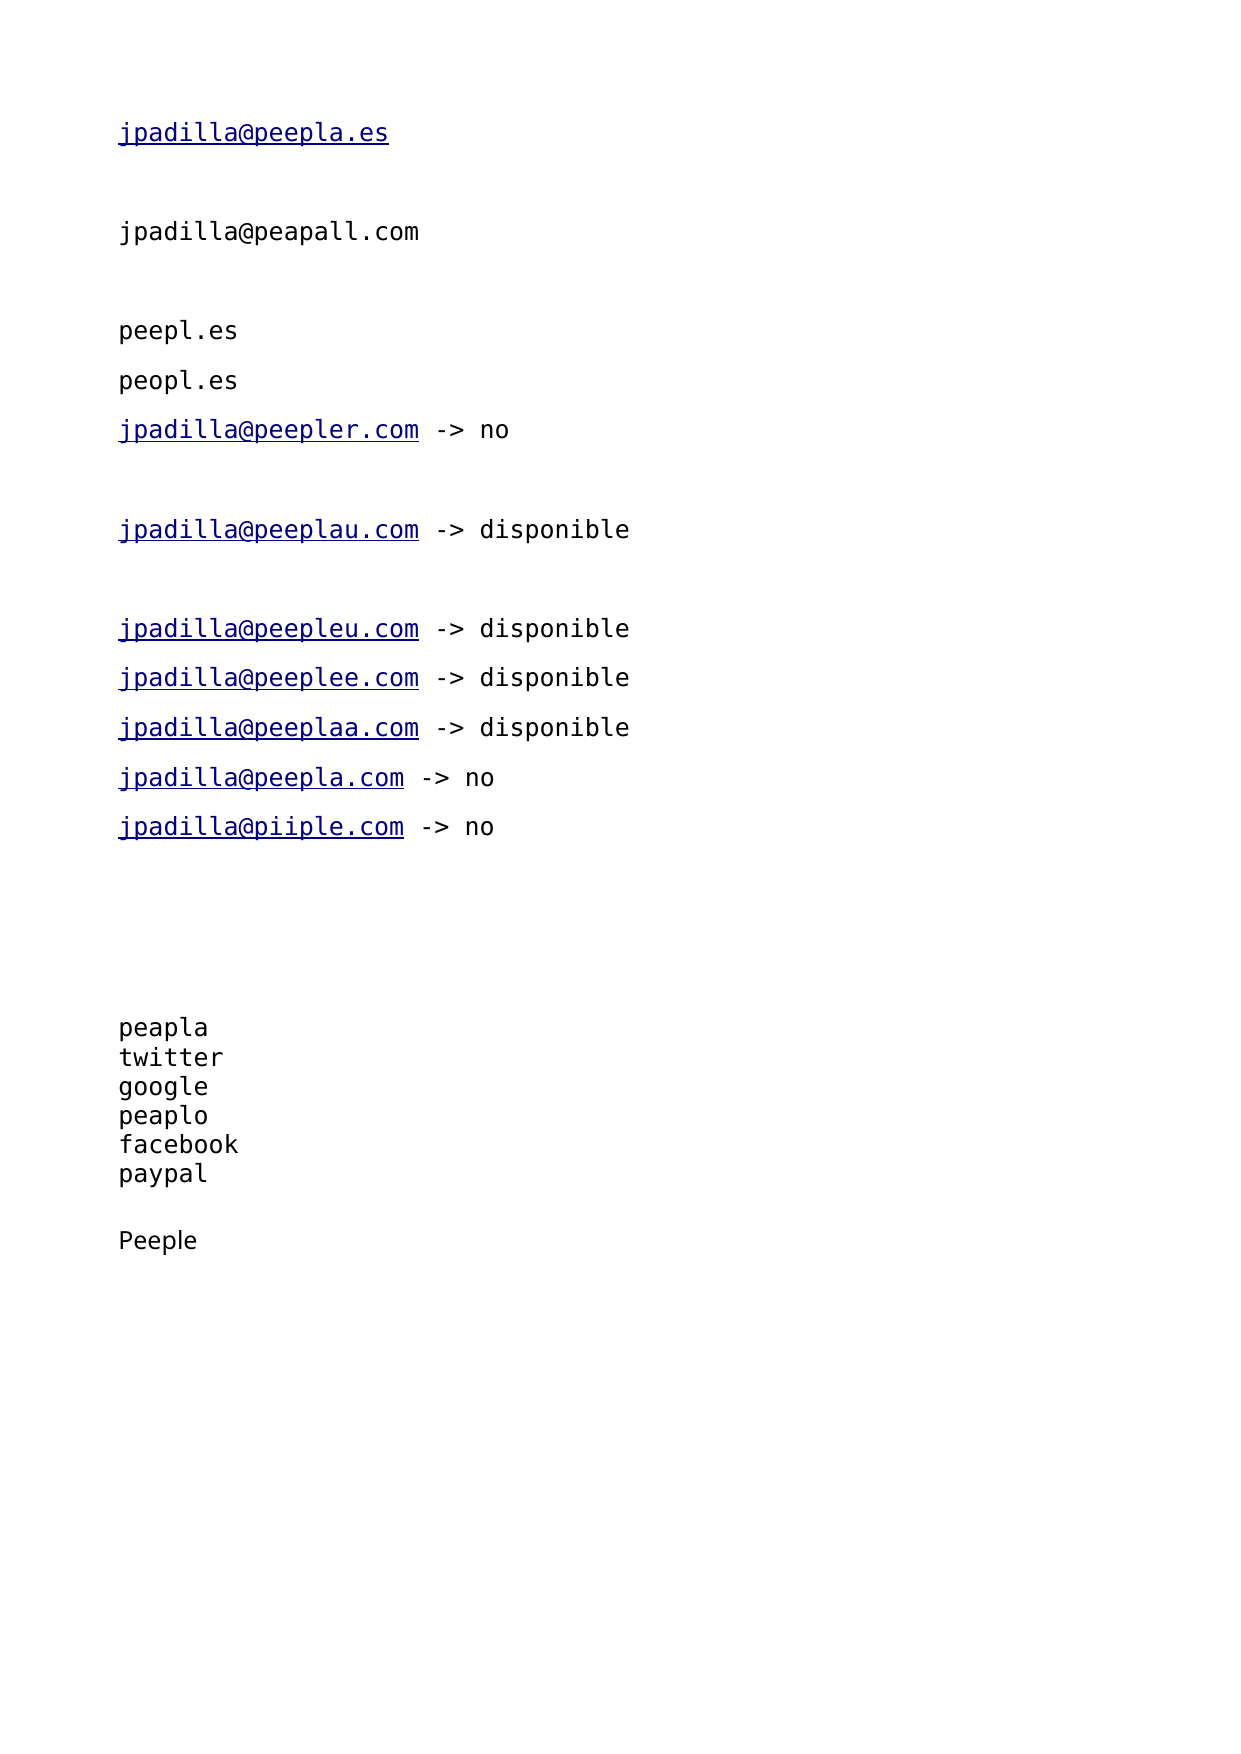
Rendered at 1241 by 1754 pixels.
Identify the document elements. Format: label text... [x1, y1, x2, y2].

text peaplo [118, 1101, 1122, 1130]
text jpadilla@piiple.com -> no [118, 812, 1122, 841]
text paypal [118, 1159, 1122, 1189]
text jpadilla@peepla.com -> no [118, 763, 1122, 792]
text google [118, 1072, 1122, 1101]
text Peeple [118, 1223, 1122, 1257]
text jpadilla@peeplee.com -> disponible [118, 663, 1122, 693]
text jpadilla@peepla.es [118, 118, 1122, 147]
text peepl.es [118, 316, 1122, 346]
text peopl.es [118, 366, 1122, 395]
text peapla [118, 1014, 1122, 1043]
text jpadilla@peeplau.com -> disponible [118, 515, 1122, 544]
text jpadilla@peepler.com -> no [118, 416, 1122, 445]
text twitter [118, 1043, 1122, 1072]
text jpadilla@peepleu.com -> disponible [118, 614, 1122, 643]
text jpadilla@peeplaa.com -> disponible [118, 713, 1122, 742]
text facebook [118, 1130, 1122, 1159]
text jpadilla@peapall.com [118, 217, 1122, 246]
